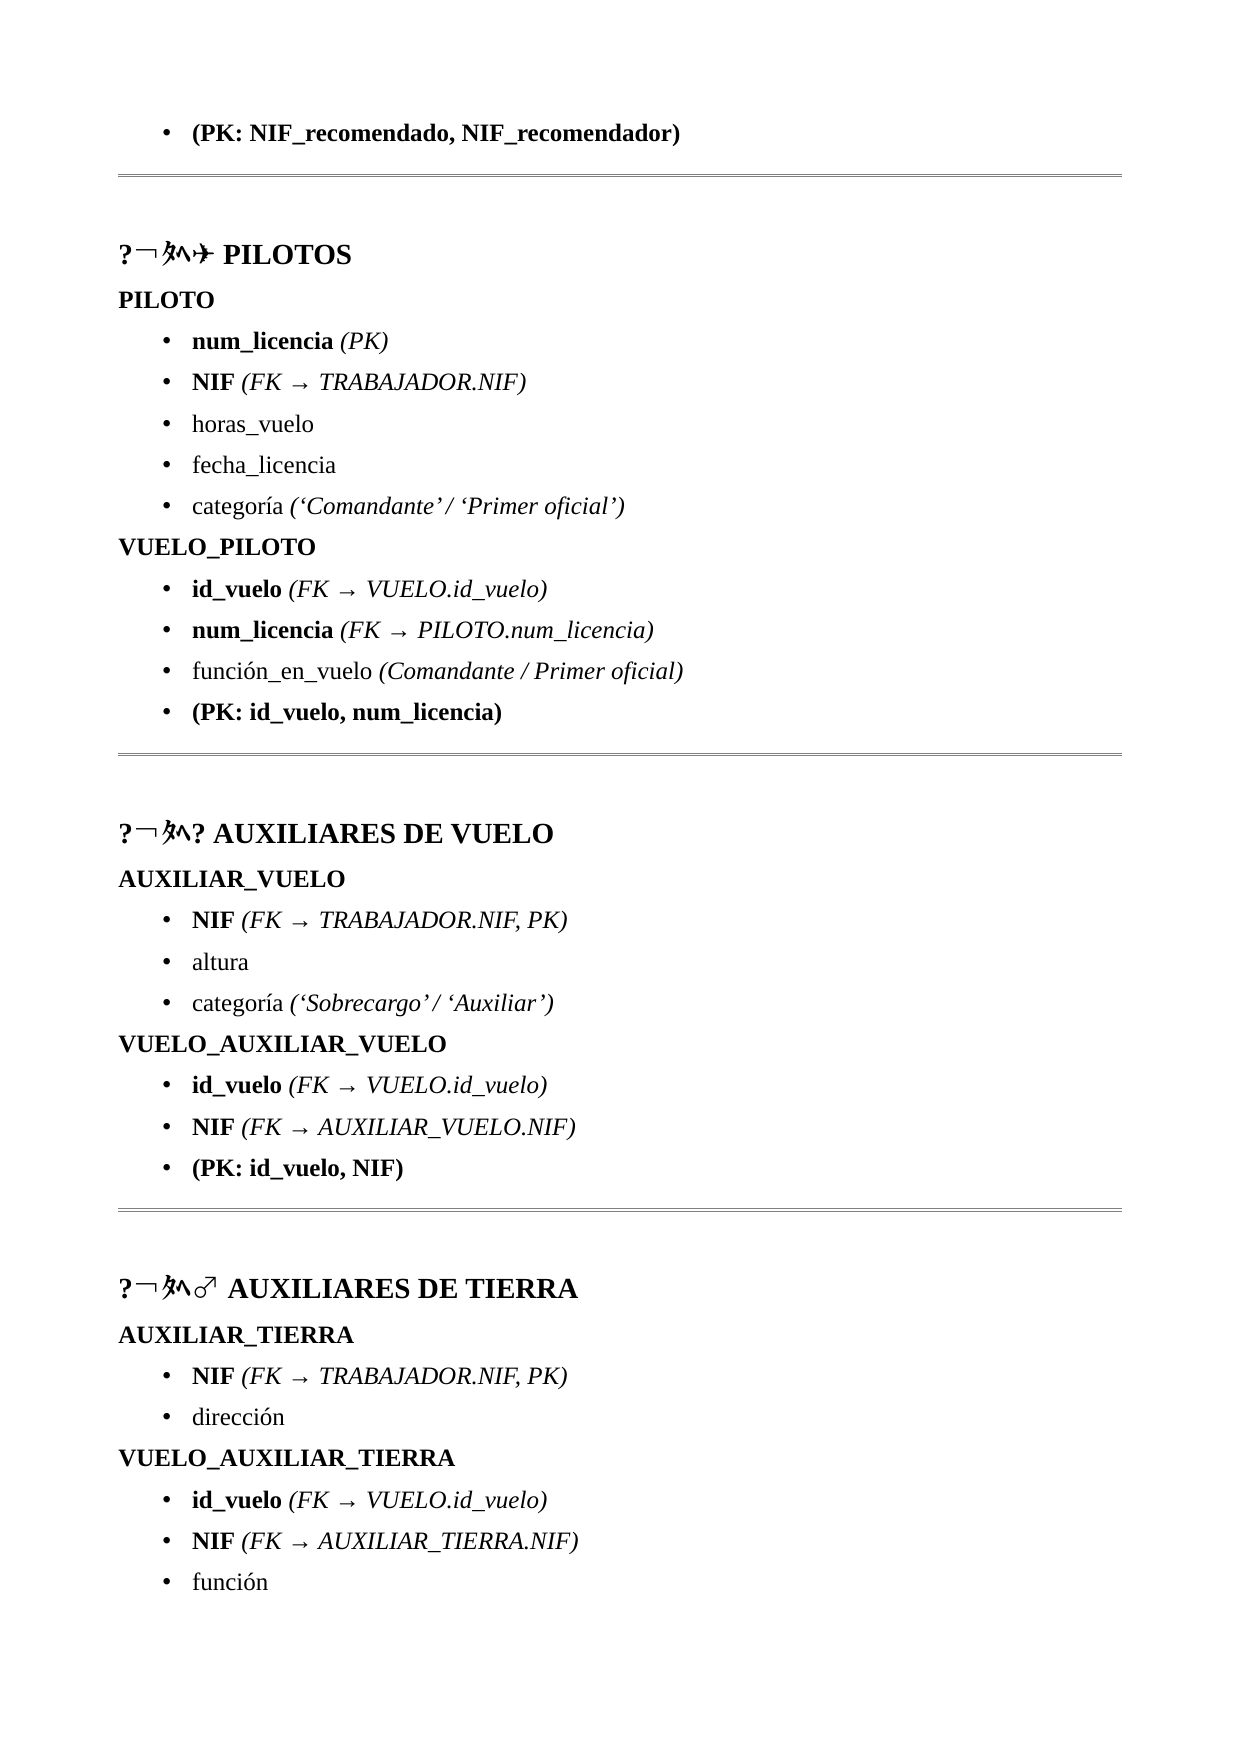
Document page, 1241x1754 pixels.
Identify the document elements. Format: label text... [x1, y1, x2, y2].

list id_vuelo (FK → VUELO.id_vuelo) [162, 1485, 1122, 1513]
text VUELO_PILOTO [118, 532, 1122, 561]
subtitle ?￢ﾀﾍ♂️ AUXILIARES DE TIERRA [118, 1265, 1122, 1307]
list (PK: NIF_recomendado, NIF_recomendador) [162, 118, 1122, 147]
list num_licencia (PK) [162, 326, 1122, 355]
text AUXILIAR_TIERRA [118, 1320, 1122, 1348]
list (PK: id_vuelo, num_licencia) [162, 697, 1122, 726]
list id_vuelo (FK → VUELO.id_vuelo) [162, 574, 1122, 602]
text VUELO_AUXILIAR_VUELO [118, 1029, 1122, 1058]
list num_licencia (FK → PILOTO.num_licencia) [162, 615, 1122, 644]
list fecha_licencia [162, 450, 1122, 479]
list NIF (FK → TRABAJADOR.NIF, PK) [162, 905, 1122, 934]
subtitle ?￢ﾀﾍ✈️ PILOTOS [118, 231, 1122, 272]
list NIF (FK → TRABAJADOR.NIF) [162, 367, 1122, 396]
list id_vuelo (FK → VUELO.id_vuelo) [162, 1070, 1122, 1099]
text PILOTO [118, 285, 1122, 314]
list (PK: id_vuelo, NIF) [162, 1153, 1122, 1182]
list NIF (FK → AUXILIAR_TIERRA.NIF) [162, 1526, 1122, 1555]
text VUELO_AUXILIAR_TIERRA [118, 1443, 1122, 1472]
list categoría (‘Comandante’ / ‘Primer oficial’) [162, 491, 1122, 520]
text AUXILIAR_VUELO [118, 864, 1122, 893]
list NIF (FK → TRABAJADOR.NIF, PK) [162, 1361, 1122, 1390]
list función_en_vuelo (Comandante / Primer oficial) [162, 656, 1122, 685]
list NIF (FK → AUXILIAR_VUELO.NIF) [162, 1112, 1122, 1140]
list altura [162, 947, 1122, 975]
subtitle ?￢ﾀﾍ? AUXILIARES DE VUELO [118, 810, 1122, 852]
list categoría (‘Sobrecargo’ / ‘Auxiliar’) [162, 988, 1122, 1017]
list dirección [162, 1402, 1122, 1431]
list horas_vuelo [162, 409, 1122, 437]
list función [162, 1567, 1122, 1596]
